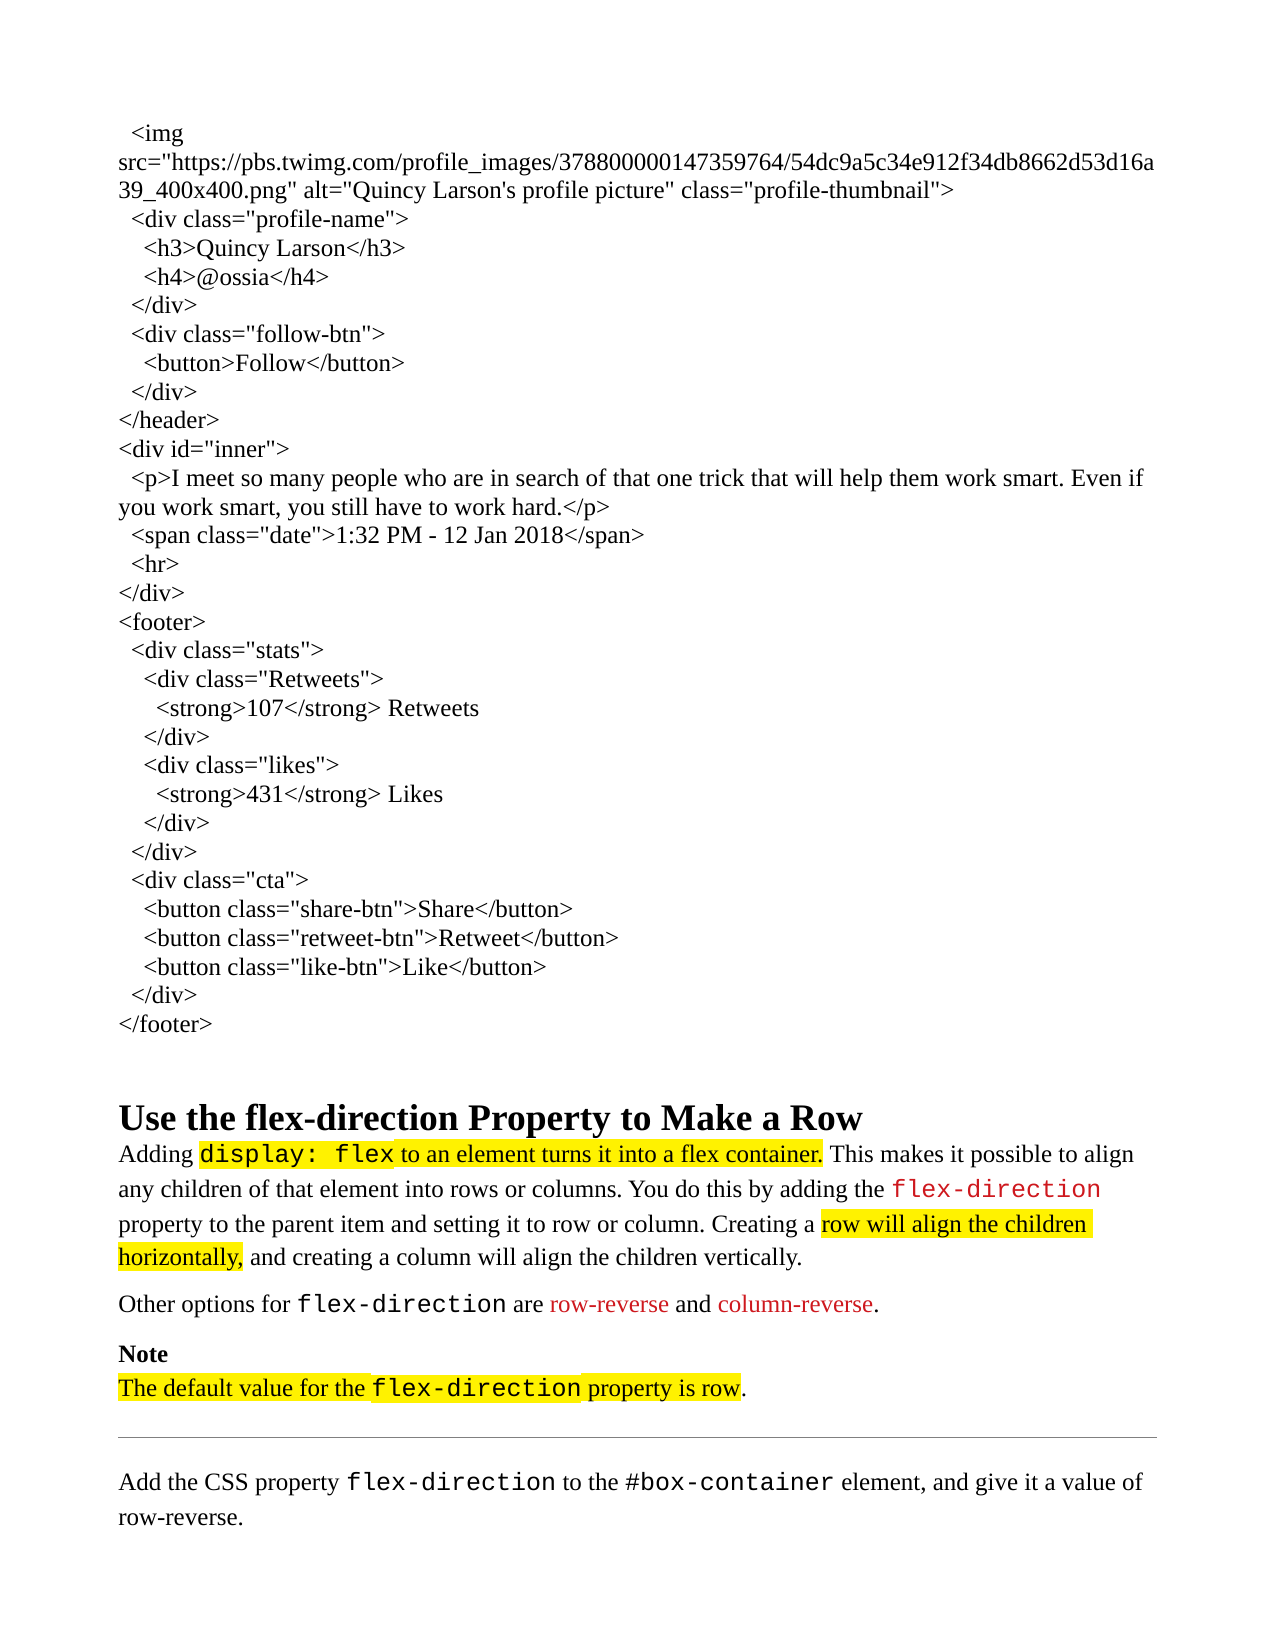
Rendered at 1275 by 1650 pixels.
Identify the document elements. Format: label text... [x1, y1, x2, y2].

text </footer> [118, 1009, 1157, 1038]
subtitle Use the flex-direction Property to Make a Row [118, 1096, 1157, 1139]
text Add the CSS property flex-direction to the #box-container element, and give it a value of row-reverse. [118, 1467, 1157, 1531]
text </div> [118, 377, 1157, 406]
text <div class="profile-name"> [118, 204, 1157, 233]
text <footer> [118, 607, 1157, 636]
text <div class="follow-btn"> [118, 319, 1157, 348]
text Adding display: flex to an element turns it into a flex container. This makes it possible to align any children of that element into rows or columns. You do this by adding the flex-direction property to the parent item and setting it to row or column. Creating a row will align the children horizontally, and creating a column will align the children vertically. [118, 1139, 1157, 1271]
text <strong>107</strong> Retweets [118, 693, 1157, 722]
text <strong>431</strong> Likes [118, 779, 1157, 808]
text </div> [118, 722, 1157, 751]
text <div id="inner"> [118, 434, 1157, 463]
text </div> [118, 291, 1157, 319]
text <img src="https://pbs.twimg.com/profile_images/378800000147359764/54dc9a5c34e912f34db8662d53d16a39_400x400.png" alt="Quincy Larson's profile picture" class="profile-thumbnail"> [118, 118, 1157, 204]
text </div> [118, 837, 1157, 866]
text <div class="likes"> [118, 751, 1157, 779]
text <button>Follow</button> [118, 348, 1157, 377]
text </div> [118, 808, 1157, 837]
text <h3>Quincy Larson</h3> [118, 233, 1157, 262]
text </div> [118, 578, 1157, 607]
text <hr> [118, 549, 1157, 578]
text <span class="date">1:32 PM - 12 Jan 2018</span> [118, 521, 1157, 549]
text <div class="cta"> [118, 866, 1157, 894]
text Note The default value for the flex-direction property is row. [118, 1339, 1157, 1403]
text <p>I meet so many people who are in search of that one trick that will help them work smart. Even if you work smart, you still have to work hard.</p> [118, 463, 1157, 521]
text <div class="stats"> [118, 636, 1157, 664]
text <button class="like-btn">Like</button> [118, 952, 1157, 981]
text </div> [118, 981, 1157, 1009]
text <h4>@ossia</h4> [118, 262, 1157, 291]
text <button class="share-btn">Share</button> [118, 894, 1157, 923]
text </header> [118, 406, 1157, 434]
text <div class="Retweets"> [118, 664, 1157, 693]
text <button class="retweet-btn">Retweet</button> [118, 923, 1157, 952]
text Other options for flex-direction are row-reverse and column-reverse. [118, 1289, 1157, 1320]
